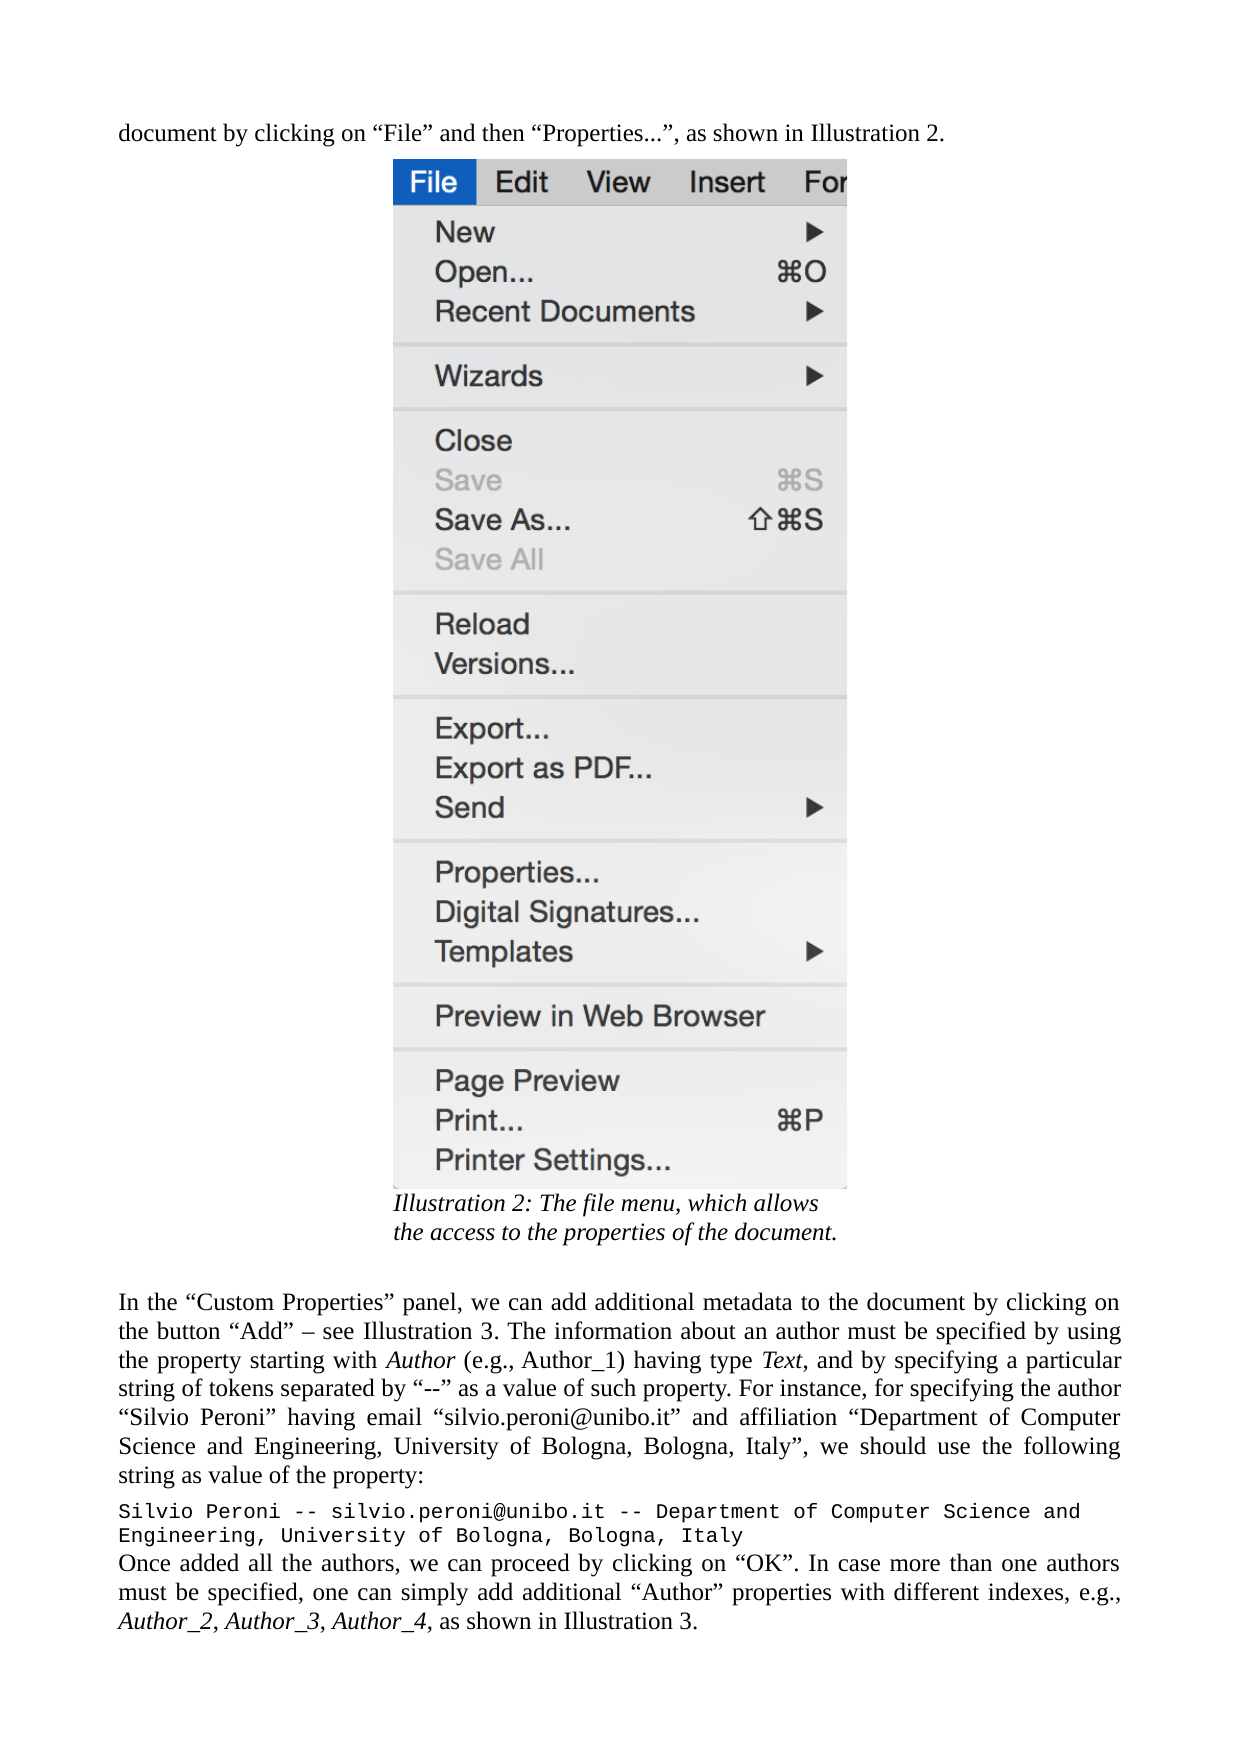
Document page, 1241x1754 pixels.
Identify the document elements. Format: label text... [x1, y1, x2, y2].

text Silvio Peroni -- silvio.peroni@unibo.it -- Department of Computer Science and Engineering, University of Bologna, Bologna, Italy [118, 1501, 1122, 1548]
text document by clicking on “File” and then “Properties...”, as shown in Illustration 2. [118, 118, 1122, 147]
picture [393, 159, 848, 1189]
text Once added all the authors, we can proceed by clicking on “OK”. In case more than one authors must be specified, one can simply add additional “Author” properties with different indexes, e.g., Author_2, Author_3, Author_4, as shown in Illustration 3. [118, 1548, 1122, 1634]
text In the “Custom Properties” panel, we can add additional metadata to the document by clicking on the button “Add” – see Illustration 3. The information about an author must be specified by using the property starting with Author (e.g., Author_1) having type Text, and by specifying a particular string of tokens separated by “--” as a value of such property. For instance, for specifying the author “Silvio Peroni” having email “silvio.peroni@unibo.it” and affiliation “Department of Computer Science and Engineering, University of Bologna, Bologna, Italy”, we should use the following string as value of the property: [118, 1287, 1122, 1488]
text Illustration 2: The file menu, which allows the access to the properties of the document. [393, 1189, 847, 1246]
